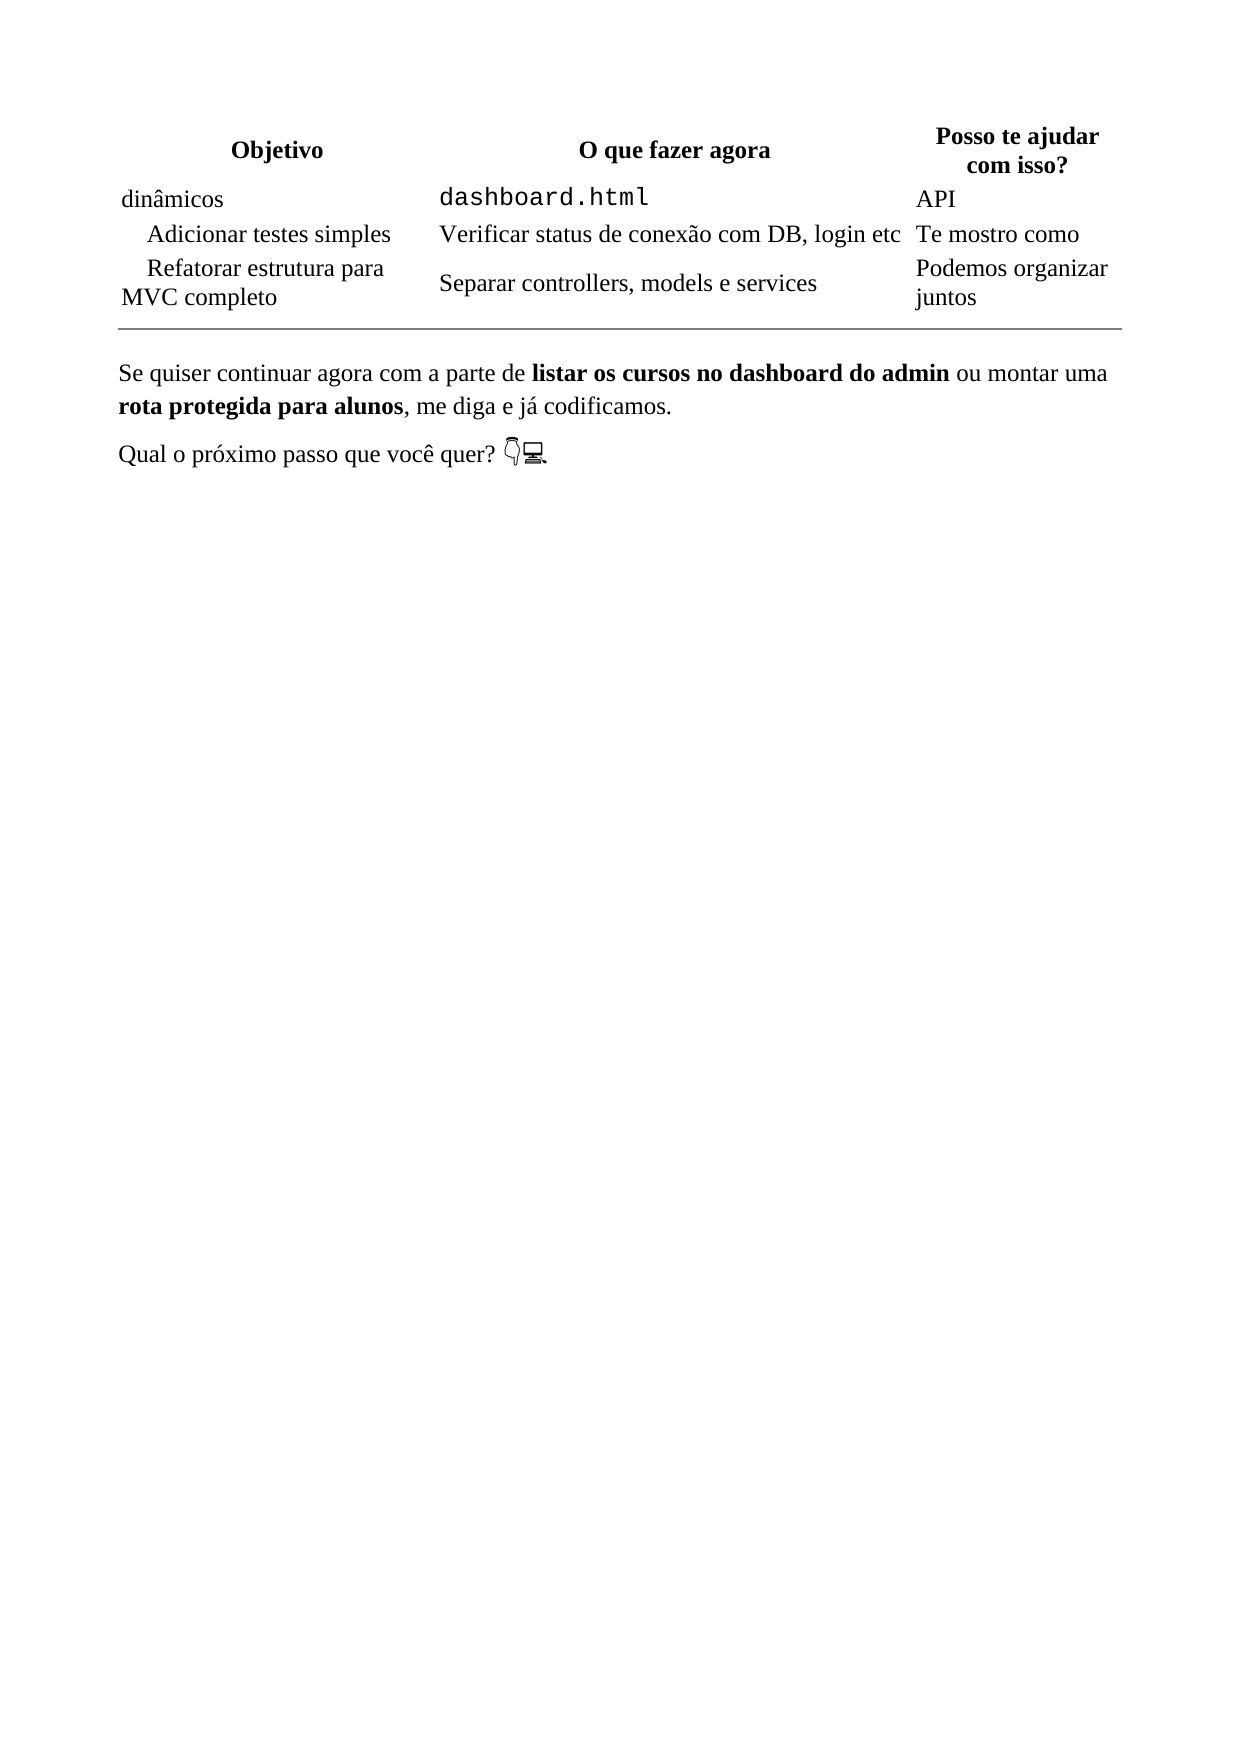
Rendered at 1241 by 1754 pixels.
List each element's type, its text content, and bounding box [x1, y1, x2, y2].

table_cell Podemos organizar juntos [913, 251, 1122, 314]
text Se quiser continuar agora com a parte de listar os cursos no dashboard do admin ou montar uma rota protegida para alunos, me diga e já codificamos. [118, 358, 1122, 420]
text Qual o próximo passo que você quer? 👇💻 [118, 439, 1122, 468]
table_header O que fazer agora [436, 118, 913, 181]
table_cell 🧪 Adicionar testes simples [118, 216, 436, 251]
table_cell dashboard.html [436, 181, 913, 216]
table_header Posso te ajudar com isso? [913, 118, 1122, 181]
table_cell Separar controllers, models e services [436, 251, 913, 314]
table_header Objetivo [118, 118, 436, 181]
table_cell dinâmicos [118, 181, 436, 216]
table_cell Verificar status de conexão com DB, login etc [436, 216, 913, 251]
table_cell Te mostro como [913, 216, 1122, 251]
table_cell API [913, 181, 1122, 216]
table_cell 🧼 Refatorar estrutura para MVC completo [118, 251, 436, 314]
